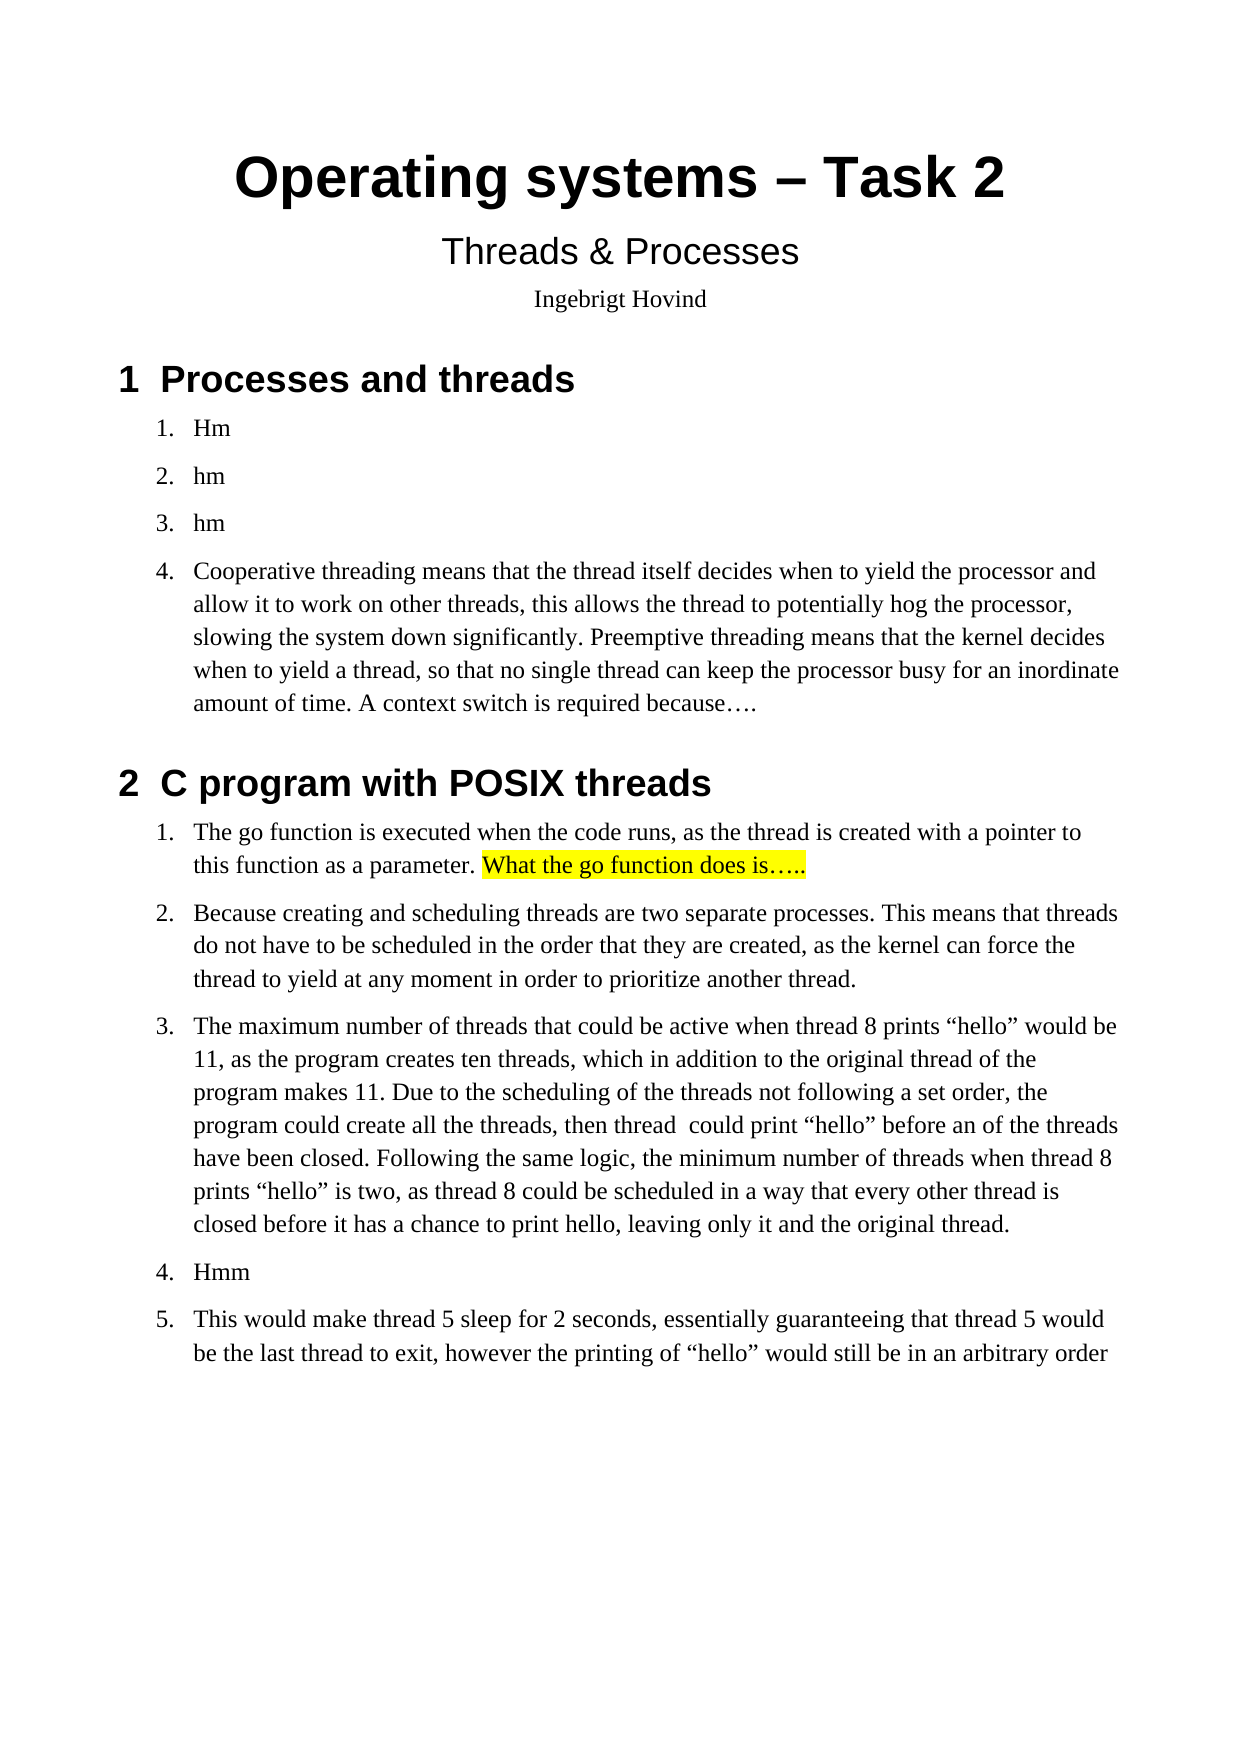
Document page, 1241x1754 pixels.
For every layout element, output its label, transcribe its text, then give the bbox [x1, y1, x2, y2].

list hm [156, 508, 1122, 537]
list Because creating and scheduling threads are two separate processes. This means that threads do not have to be scheduled in the order that they are created, as the kernel can force the thread to yield at any moment in order to prioritize another thread. [156, 898, 1122, 992]
text Ingebrigt Hovind [118, 284, 1122, 313]
list This would make thread 5 sleep for 2 seconds, essentially guaranteeing that thread 5 would be the last thread to exit, however the printing of “hello” would still be in an arbitrary order [156, 1304, 1122, 1366]
title Operating systems – Task 2 [118, 143, 1122, 210]
subtitle Threads & Processes [118, 229, 1122, 272]
list The maximum number of threads that could be active when thread 8 prints “hello” would be 11, as the program creates ten threads, which in addition to the original thread of the program makes 11. Due to the scheduling of the threads not following a set order, the program could create all the threads, then thread could print “hello” before an of the threads have been closed. Following the same logic, the minimum number of threads when thread 8 prints “hello” is two, as thread 8 could be scheduled in a way that every other thread is closed before it has a chance to print hello, leaving only it and the original thread. [156, 1011, 1122, 1238]
subtitle 1 Processes and threads [118, 357, 1122, 401]
list hm [156, 461, 1122, 490]
list Hm [156, 413, 1122, 442]
subtitle 2 C program with POSIX threads [118, 761, 1122, 804]
list Hmm [156, 1257, 1122, 1286]
list The go function is executed when the code runs, as the thread is created with a pointer to this function as a parameter. What the go function does is….. [156, 817, 1122, 879]
list Cooperative threading means that the thread itself decides when to yield the processor and allow it to work on other threads, this allows the thread to potentially hog the processor, slowing the system down significantly. Preemptive threading means that the kernel decides when to yield a thread, so that no single thread can keep the processor busy for an inordinate amount of time. A context switch is required because…. [156, 556, 1122, 717]
